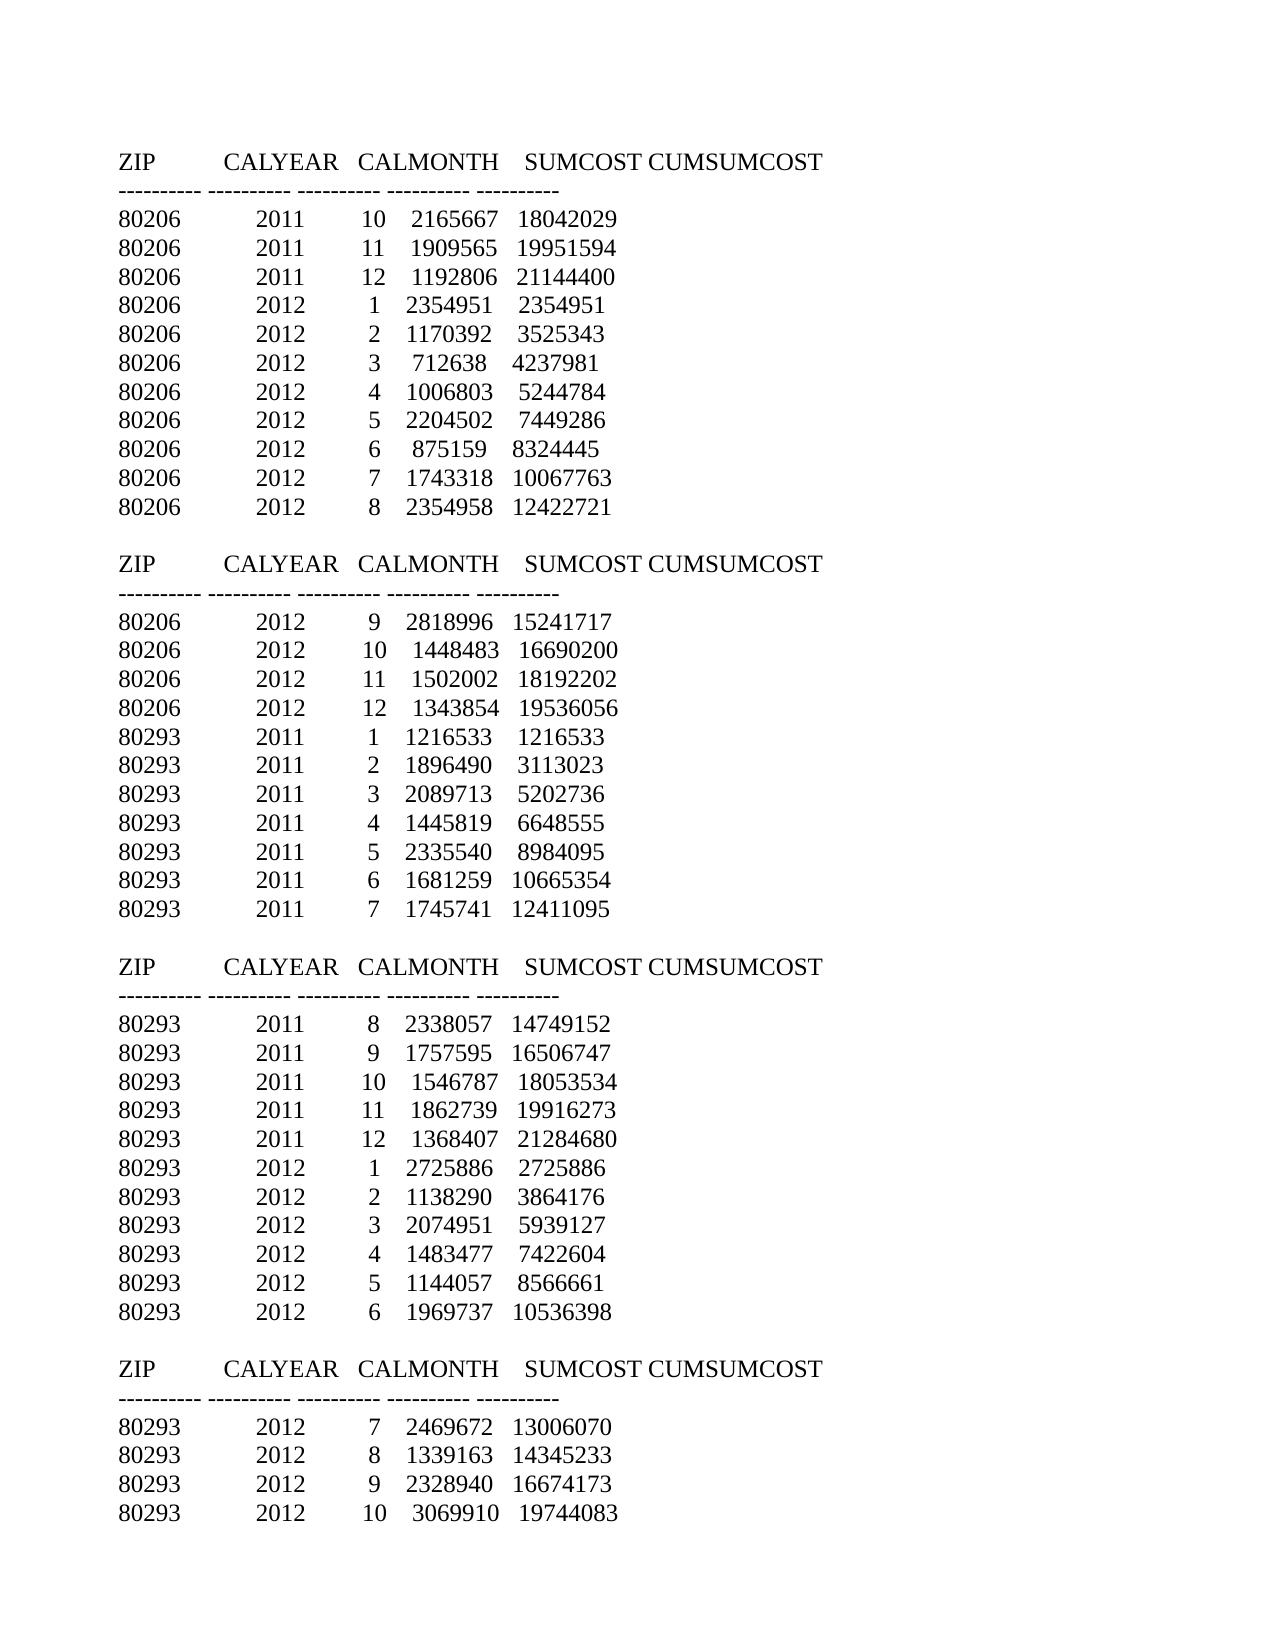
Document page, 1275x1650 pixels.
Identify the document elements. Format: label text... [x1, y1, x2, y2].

text 80293 2011 10 1546787 18053534 [118, 1067, 1157, 1096]
text 80293 2012 8 1339163 14345233 [118, 1441, 1157, 1469]
text 80293 2012 9 2328940 16674173 [118, 1469, 1157, 1498]
text 80293 2012 10 3069910 19744083 [118, 1498, 1157, 1527]
text ZIP CALYEAR CALMONTH SUMCOST CUMSUMCOST [118, 147, 1157, 176]
text 80293 2012 4 1483477 7422604 [118, 1239, 1157, 1268]
text 80293 2012 7 2469672 13006070 [118, 1412, 1157, 1441]
text 80206 2011 10 2165667 18042029 [118, 204, 1157, 233]
text ZIP CALYEAR CALMONTH SUMCOST CUMSUMCOST [118, 549, 1157, 578]
text 80293 2012 1 2725886 2725886 [118, 1153, 1157, 1182]
text ---------- ---------- ---------- ---------- ---------- [118, 1383, 1157, 1412]
text ---------- ---------- ---------- ---------- ---------- [118, 981, 1157, 1009]
text 80206 2012 3 712638 4237981 [118, 348, 1157, 377]
text 80293 2011 4 1445819 6648555 [118, 808, 1157, 837]
text 80293 2012 2 1138290 3864176 [118, 1182, 1157, 1211]
text 80206 2012 1 2354951 2354951 [118, 291, 1157, 319]
text 80293 2011 9 1757595 16506747 [118, 1038, 1157, 1067]
text 80206 2011 12 1192806 21144400 [118, 262, 1157, 291]
text 80293 2011 2 1896490 3113023 [118, 751, 1157, 779]
text 80206 2012 2 1170392 3525343 [118, 319, 1157, 348]
text 80293 2011 11 1862739 19916273 [118, 1096, 1157, 1124]
text 80293 2011 8 2338057 14749152 [118, 1009, 1157, 1038]
text ZIP CALYEAR CALMONTH SUMCOST CUMSUMCOST [118, 952, 1157, 981]
text 80206 2011 11 1909565 19951594 [118, 233, 1157, 262]
text 80206 2012 6 875159 8324445 [118, 434, 1157, 463]
text 80293 2011 1 1216533 1216533 [118, 722, 1157, 751]
text 80206 2012 4 1006803 5244784 [118, 377, 1157, 406]
text 80293 2012 5 1144057 8566661 [118, 1268, 1157, 1297]
text ZIP CALYEAR CALMONTH SUMCOST CUMSUMCOST [118, 1354, 1157, 1383]
text 80206 2012 12 1343854 19536056 [118, 693, 1157, 722]
text 80206 2012 9 2818996 15241717 [118, 607, 1157, 636]
text 80293 2011 5 2335540 8984095 [118, 837, 1157, 866]
text 80206 2012 8 2354958 12422721 [118, 492, 1157, 521]
text 80206 2012 5 2204502 7449286 [118, 406, 1157, 434]
text 80206 2012 11 1502002 18192202 [118, 664, 1157, 693]
text 80293 2011 6 1681259 10665354 [118, 866, 1157, 894]
text ---------- ---------- ---------- ---------- ---------- [118, 176, 1157, 204]
text 80293 2011 7 1745741 12411095 [118, 894, 1157, 923]
text 80293 2012 6 1969737 10536398 [118, 1297, 1157, 1326]
text ---------- ---------- ---------- ---------- ---------- [118, 578, 1157, 607]
text 80206 2012 7 1743318 10067763 [118, 463, 1157, 492]
text 80293 2011 3 2089713 5202736 [118, 779, 1157, 808]
text 80293 2012 3 2074951 5939127 [118, 1211, 1157, 1239]
text 80206 2012 10 1448483 16690200 [118, 636, 1157, 664]
text 80293 2011 12 1368407 21284680 [118, 1124, 1157, 1153]
